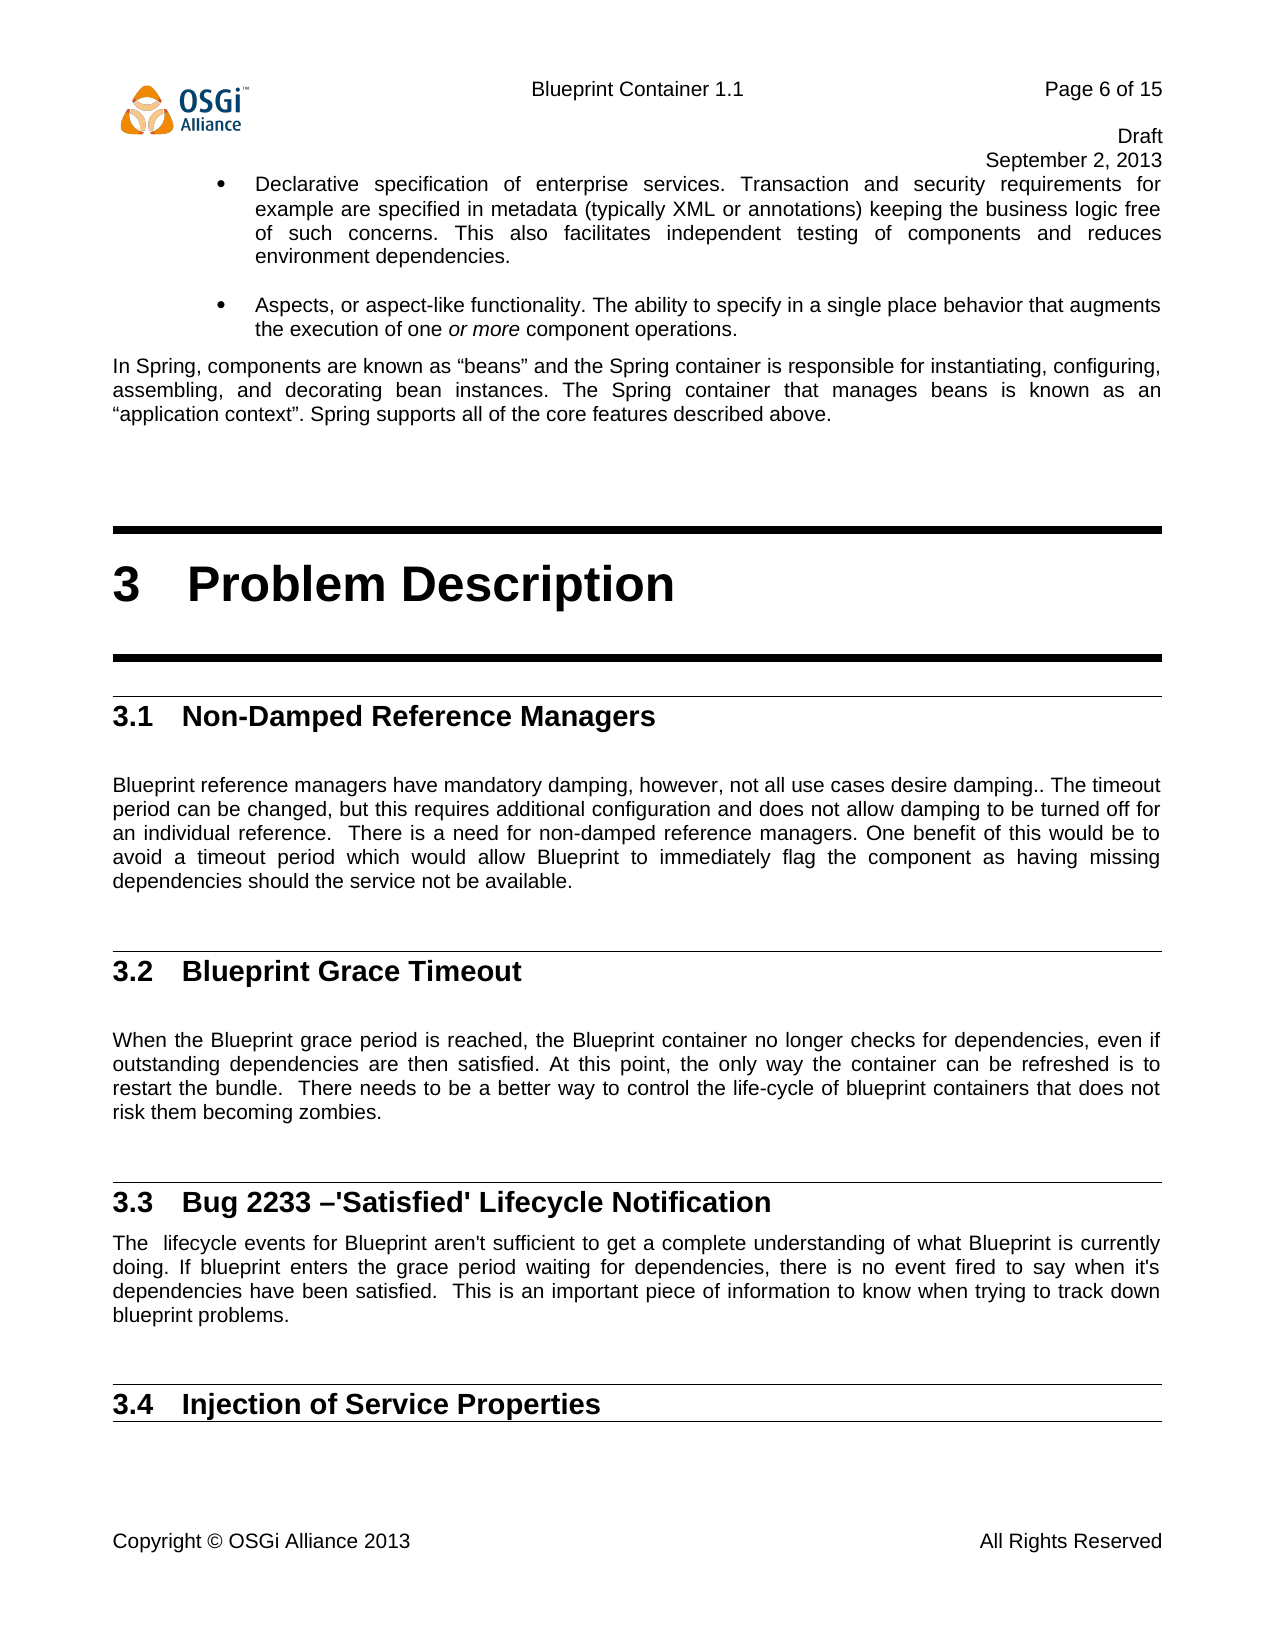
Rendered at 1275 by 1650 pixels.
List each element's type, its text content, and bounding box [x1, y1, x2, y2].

text When the Blueprint grace period is reached, the Blueprint container no longer checks for dependencies, even if outstanding dependencies are then satisfied. At this point, the only way the container can be refreshed is to restart the bundle. There needs to be a better way to control the life-cycle of blueprint containers that does not risk them becoming zombies. [112, 1028, 1162, 1124]
picture [113, 78, 257, 142]
subtitle Bug 2233 –'Satisfied' Lifecycle Notification [112, 1183, 1162, 1218]
subtitle Non-Damped Reference Managers [112, 697, 1162, 732]
text The lifecycle events for Blueprint aren't sufficient to get a complete understanding of what Blueprint is currently doing. If blueprint enters the grace period waiting for dependencies, there is no event fired to say when it's dependencies have been satisfied. This is an important piece of information to know when trying to track down blueprint problems. [112, 1231, 1162, 1327]
subtitle Blueprint Grace Timeout [112, 952, 1162, 987]
text In Spring, components are known as “beans” and the Spring container is responsible for instantiating, configuring, assembling, and decorating bean instances. The Spring container that manages beans is known as an “application context”. Spring supports all of the core features described above. [112, 354, 1162, 426]
text Blueprint reference managers have mandatory damping, however, not all use cases desire damping.. The timeout period can be changed, but this requires additional configuration and does not allow damping to be turned off for an individual reference. There is a need for non-damped reference managers. One benefit of this would be to avoid a timeout period which would allow Blueprint to immediately flag the component as having missing dependencies should the service not be available. [112, 773, 1162, 893]
list Aspects, or aspect-like functionality. The ability to specify in a single place behavior that augments the execution of one or more component operations. [217, 293, 1162, 341]
subtitle Problem Description [112, 527, 1162, 662]
list Declarative specification of enterprise services. Transaction and security requirements for example are specified in metadata (typically XML or annotations) keeping the business logic free of such concerns. This also facilitates independent testing of components and reduces environment dependencies. [217, 172, 1162, 268]
subtitle Injection of Service Properties [112, 1385, 1162, 1421]
